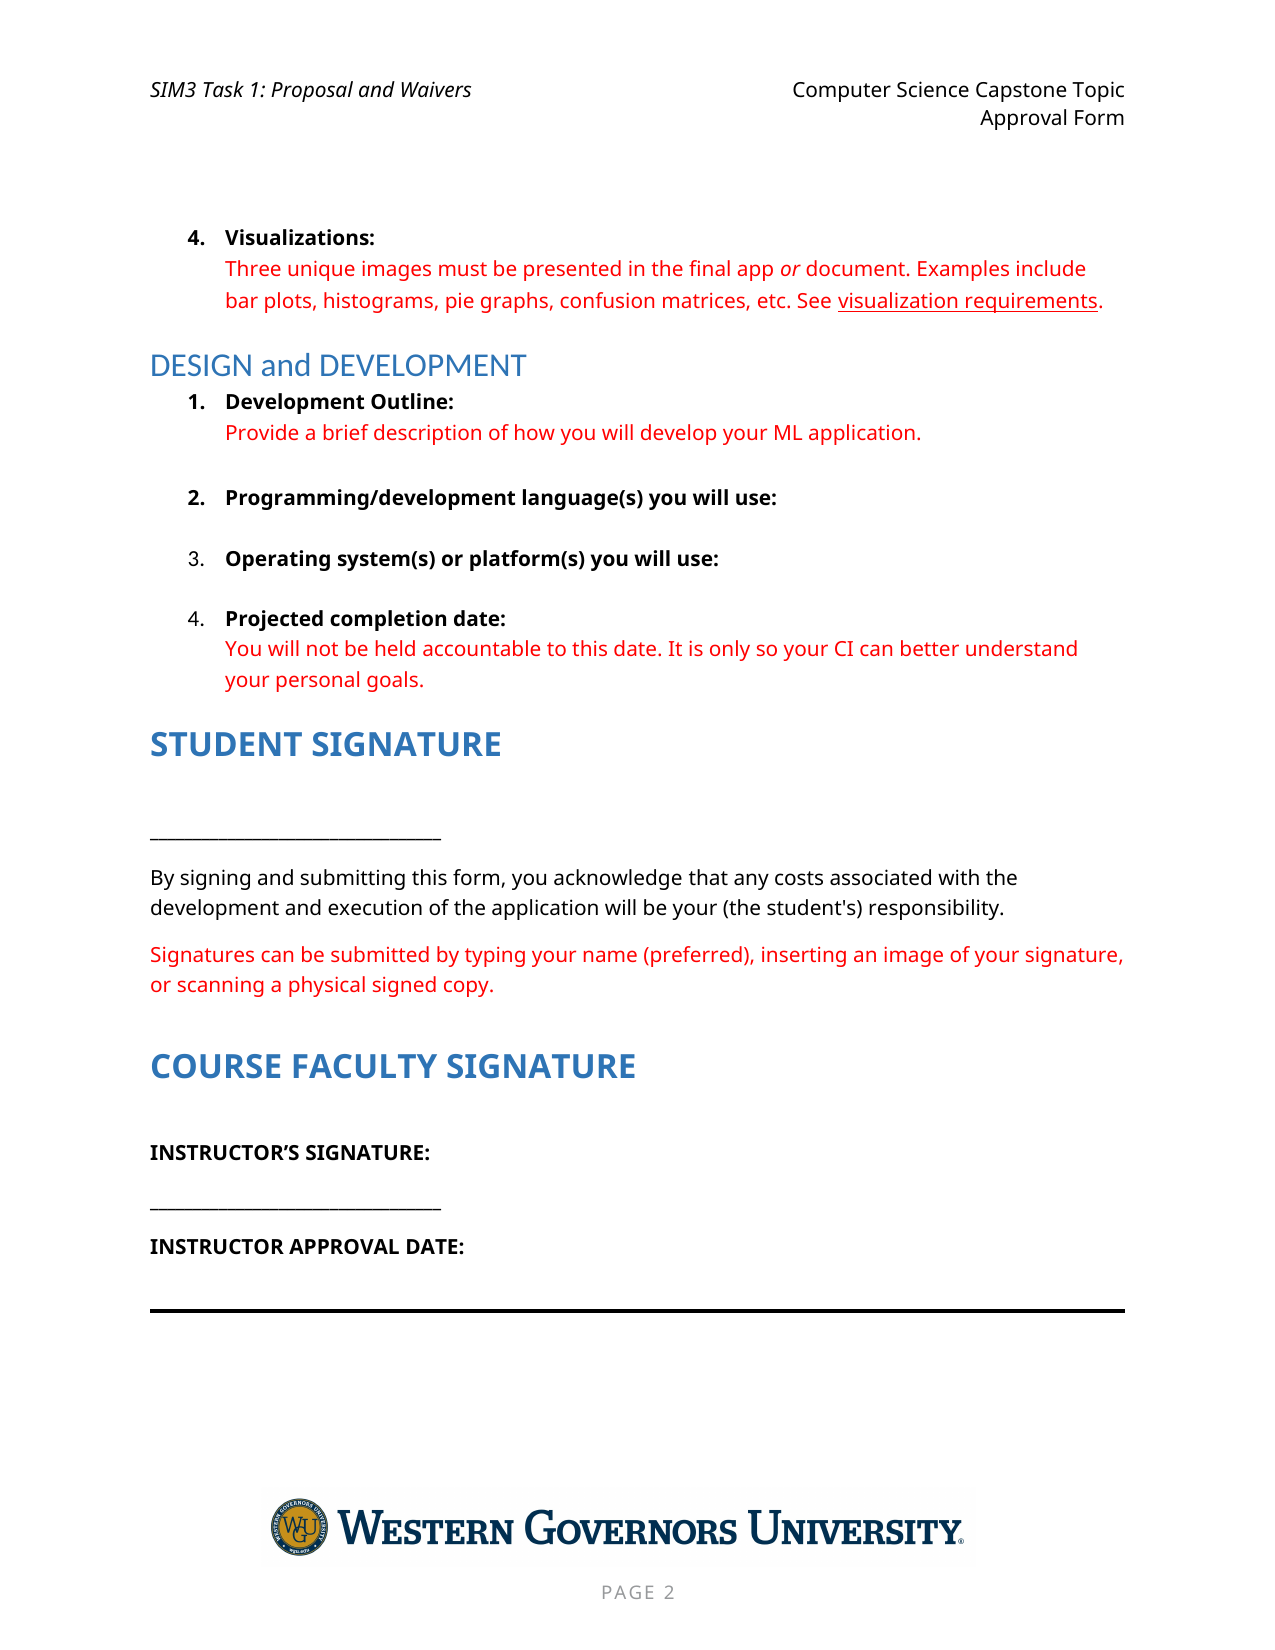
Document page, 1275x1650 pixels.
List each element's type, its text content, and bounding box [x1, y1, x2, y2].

list Development Outline: [187, 387, 1125, 416]
list Operating system(s) or platform(s) you will use: [187, 544, 1125, 602]
subtitle INSTRUCTOR’S SIGNATURE: [150, 1138, 1125, 1166]
text By signing and submitting this form, you acknowledge that any costs associated with the development and execution of the application will be your (the student's) responsibility. [150, 863, 1125, 921]
list Programming/development language(s) you will use: [187, 483, 1125, 542]
subtitle DESIGN and DEVELOPMENT [150, 344, 1125, 385]
text Signatures can be submitted by typing your name (preferred), inserting an image of your signature, or scanning a physical signed copy. [150, 940, 1125, 999]
subtitle INSTRUCTOR APPROVAL DATE: [150, 1232, 1125, 1260]
text __________________________________ [150, 1185, 1125, 1213]
subtitle STUDENT SIGNATURE [150, 720, 1125, 766]
list Projected completion date: You will not be held accountable to this date. It is only so your CI can better understand your personal goals. [187, 604, 1125, 693]
subtitle Three unique images must be presented in the final app or document. Examples include bar plots, histograms, pie graphs, confusion matrices, etc. See visualization requirements. [225, 254, 1125, 315]
list Visualizations: [187, 223, 1125, 252]
text __________________________________ [150, 816, 1125, 844]
text Provide a brief description of how you will develop your ML application. [225, 418, 1125, 446]
subtitle COURSE FACULTY SIGNATURE [150, 1043, 1125, 1088]
